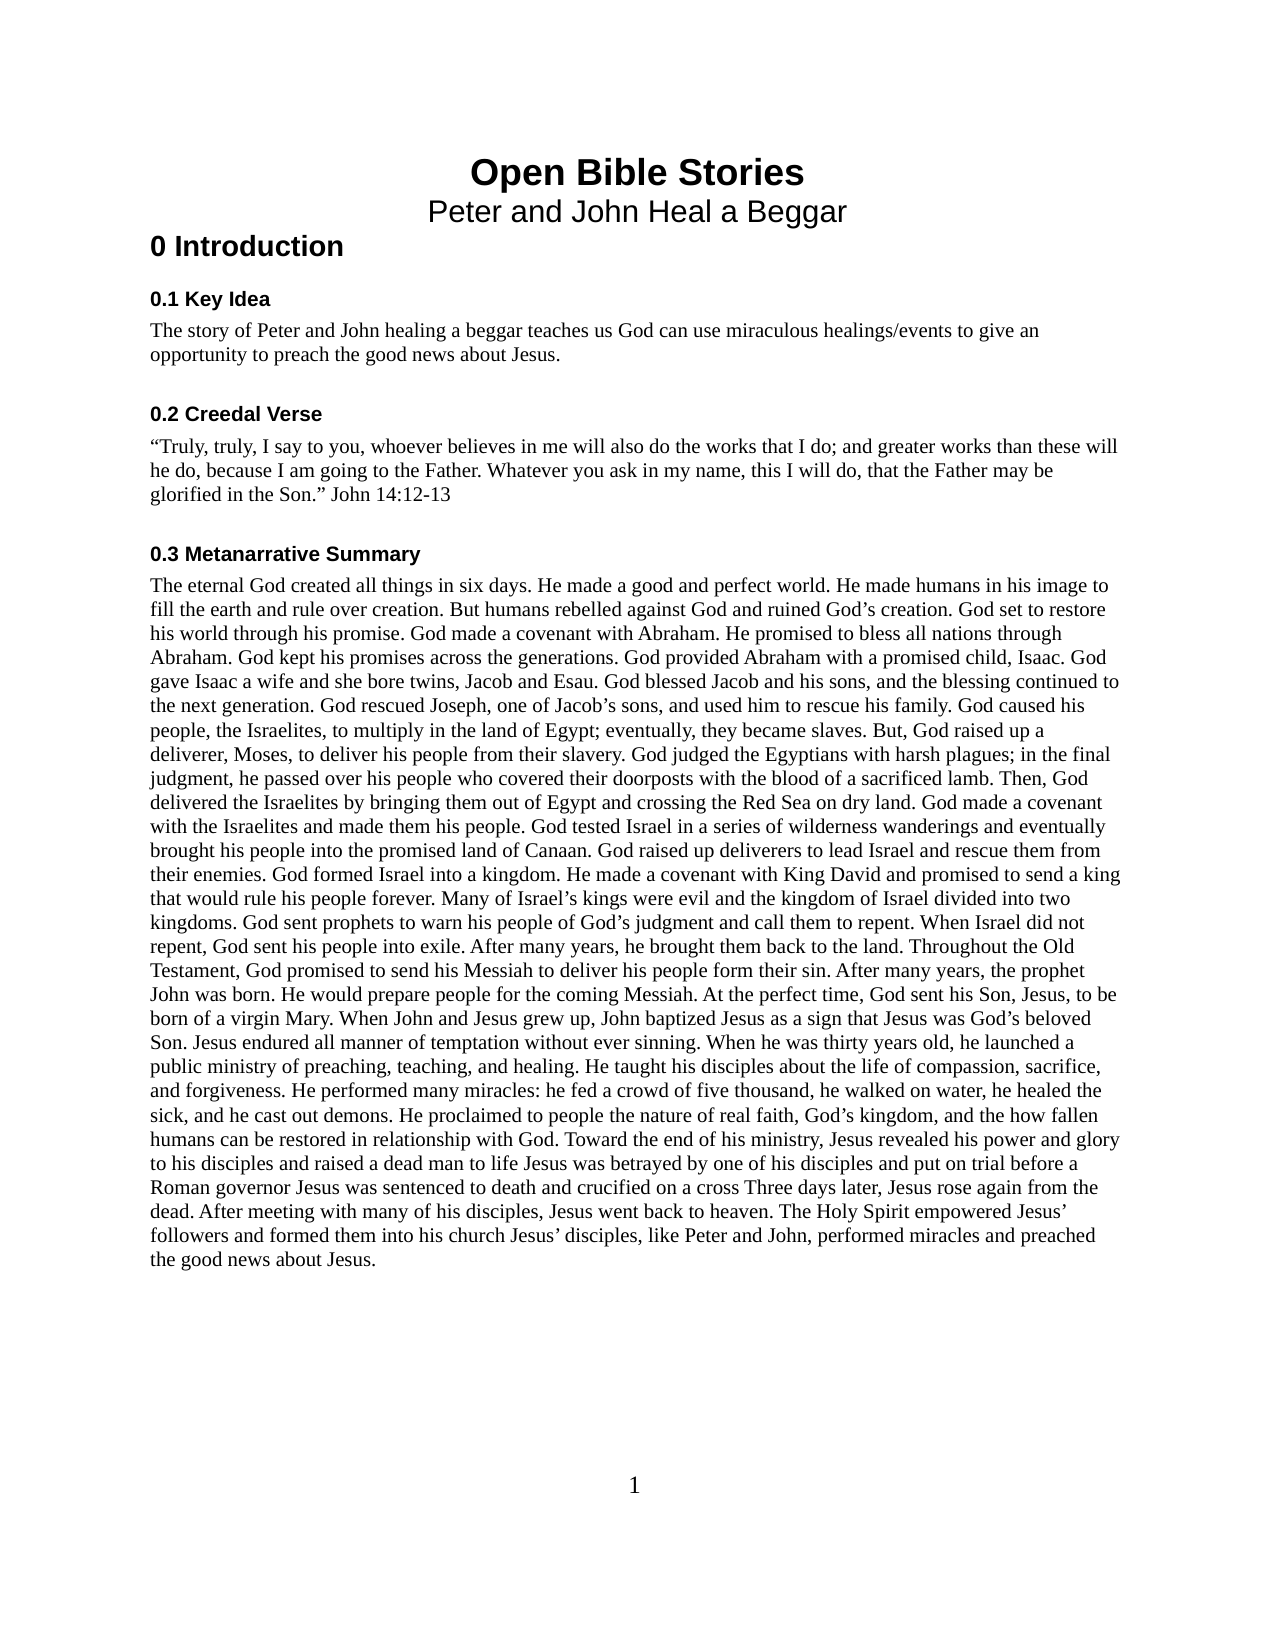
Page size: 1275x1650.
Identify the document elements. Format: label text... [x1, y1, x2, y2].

text The eternal God created all things in six days. He made a good and perfect world. He made humans in his image to fill the earth and rule over creation. But humans rebelled against God and ruined God’s creation. God set to restore his world through his promise. God made a covenant with Abraham. He promised to bless all nations through Abraham. God kept his promises across the generations. God provided Abraham with a promised child, Isaac. God gave Isaac a wife and she bore twins, Jacob and Esau. God blessed Jacob and his sons, and the blessing continued to the next generation. God rescued Joseph, one of Jacob’s sons, and used him to rescue his family. God caused his people, the Israelites, to multiply in the land of Egypt; eventually, they became slaves. But, God raised up a deliverer, Moses, to deliver his people from their slavery. God judged the Egyptians with harsh plagues; in the final judgment, he passed over his people who covered their doorposts with the blood of a sacrificed lamb. Then, God delivered the Israelites by bringing them out of Egypt and crossing the Red Sea on dry land. God made a covenant with the Israelites and made them his people. God tested Israel in a series of wilderness wanderings and eventually brought his people into the promised land of Canaan. God raised up deliverers to lead Israel and rescue them from their enemies. God formed Israel into a kingdom. He made a covenant with King David and promised to send a king that would rule his people forever. Many of Israel’s kings were evil and the kingdom of Israel divided into two kingdoms. God sent prophets to warn his people of God’s judgment and call them to repent. When Israel did not repent, God sent his people into exile. After many years, he brought them back to the land. Throughout the Old Testament, God promised to send his Messiah to deliver his people form their sin. After many years, the prophet John was born. He would prepare people for the coming Messiah. At the perfect time, God sent his Son, Jesus, to be born of a virgin Mary. When John and Jesus grew up, John baptized Jesus as a sign that Jesus was God’s beloved Son. Jesus endured all manner of temptation without ever sinning. When he was thirty years old, he launched a public ministry of preaching, teaching, and healing. He taught his disciples about the life of compassion, sacrifice, and forgiveness. He performed many miracles: he fed a crowd of five thousand, he walked on water, he healed the sick, and he cast out demons. He proclaimed to people the nature of real faith, God’s kingdom, and the how fallen humans can be restored in relationship with God. Toward the end of his ministry, Jesus revealed his power and glory to his disciples and raised a dead man to life Jesus was betrayed by one of his disciples and put on trial before a Roman governor Jesus was sentenced to death and crucified on a cross Three days later, Jesus rose again from the dead. After meeting with many of his disciples, Jesus went back to heaven. The Holy Spirit empowered Jesus’ followers and formed them into his church Jesus’ disciples, like Peter and John, performed miracles and preached the good news about Jesus. [150, 573, 1125, 1271]
subtitle 0 Introduction [150, 229, 1125, 263]
subtitle 0.1 Key Idea [150, 287, 1125, 311]
subtitle 0.2 Creedal Verse [150, 402, 1125, 426]
subtitle Peter and John Heal a Beggar [150, 193, 1125, 229]
subtitle 0.3 Metanarrative Summary [150, 542, 1125, 566]
title Open Bible Stories [150, 150, 1125, 193]
text The story of Peter and John healing a beggar teaches us God can use miraculous healings/events to give an opportunity to preach the good news about Jesus. [150, 318, 1125, 366]
text “Truly, truly, I say to you, whoever believes in me will also do the works that I do; and greater works than these will he do, because I am going to the Father. Whatever you ask in my name, this I will do, that the Father may be glorified in the Son.” John 14:12-13 [150, 433, 1125, 506]
